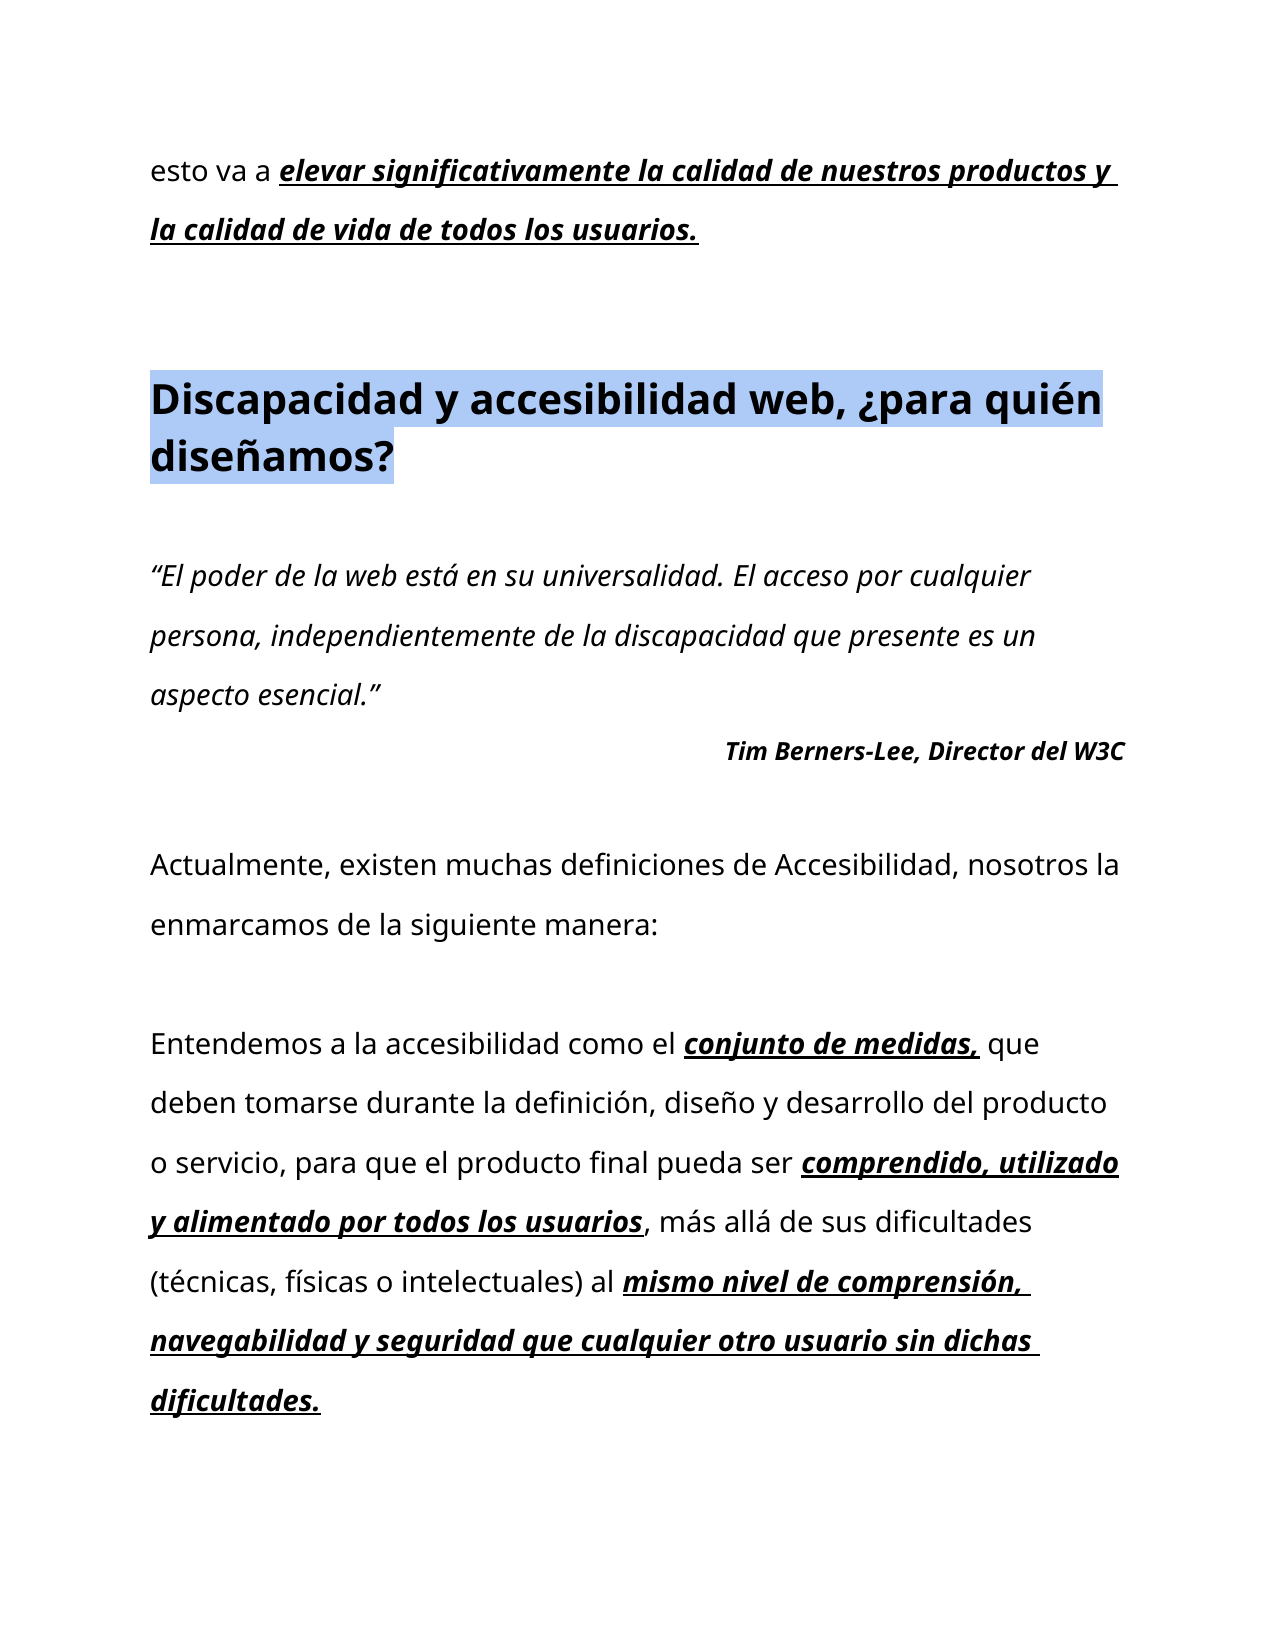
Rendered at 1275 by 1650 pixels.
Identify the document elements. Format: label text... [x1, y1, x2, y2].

text Entendemos a la accesibilidad como el conjunto de medidas, que deben tomarse durante la definición, diseño y desarrollo del producto o servicio, para que el producto final pueda ser comprendido, utilizado y alimentado por todos los usuarios, más allá de sus dificultades (técnicas, físicas o intelectuales) al mismo nivel de comprensión, navegabilidad y seguridad que cualquier otro usuario sin dichas dificultades. [150, 1023, 1125, 1419]
text Actualmente, existen muchas definiciones de Accesibilidad, nosotros la enmarcamos de la siguiente manera: [150, 844, 1125, 944]
subtitle Discapacidad y accesibilidad web, ¿para quién diseñamos? [394, 370, 1125, 484]
text esto va a elevar significativamente la calidad de nuestros productos y la calidad de vida de todos los usuarios. [150, 150, 1125, 249]
text “El poder de la web está en su universalidad. El acceso por cualquier persona, independientemente de la discapacidad que presente es un aspecto esencial.” [150, 556, 1125, 714]
text Tim Berners-Lee, Director del W3C [150, 734, 1125, 768]
